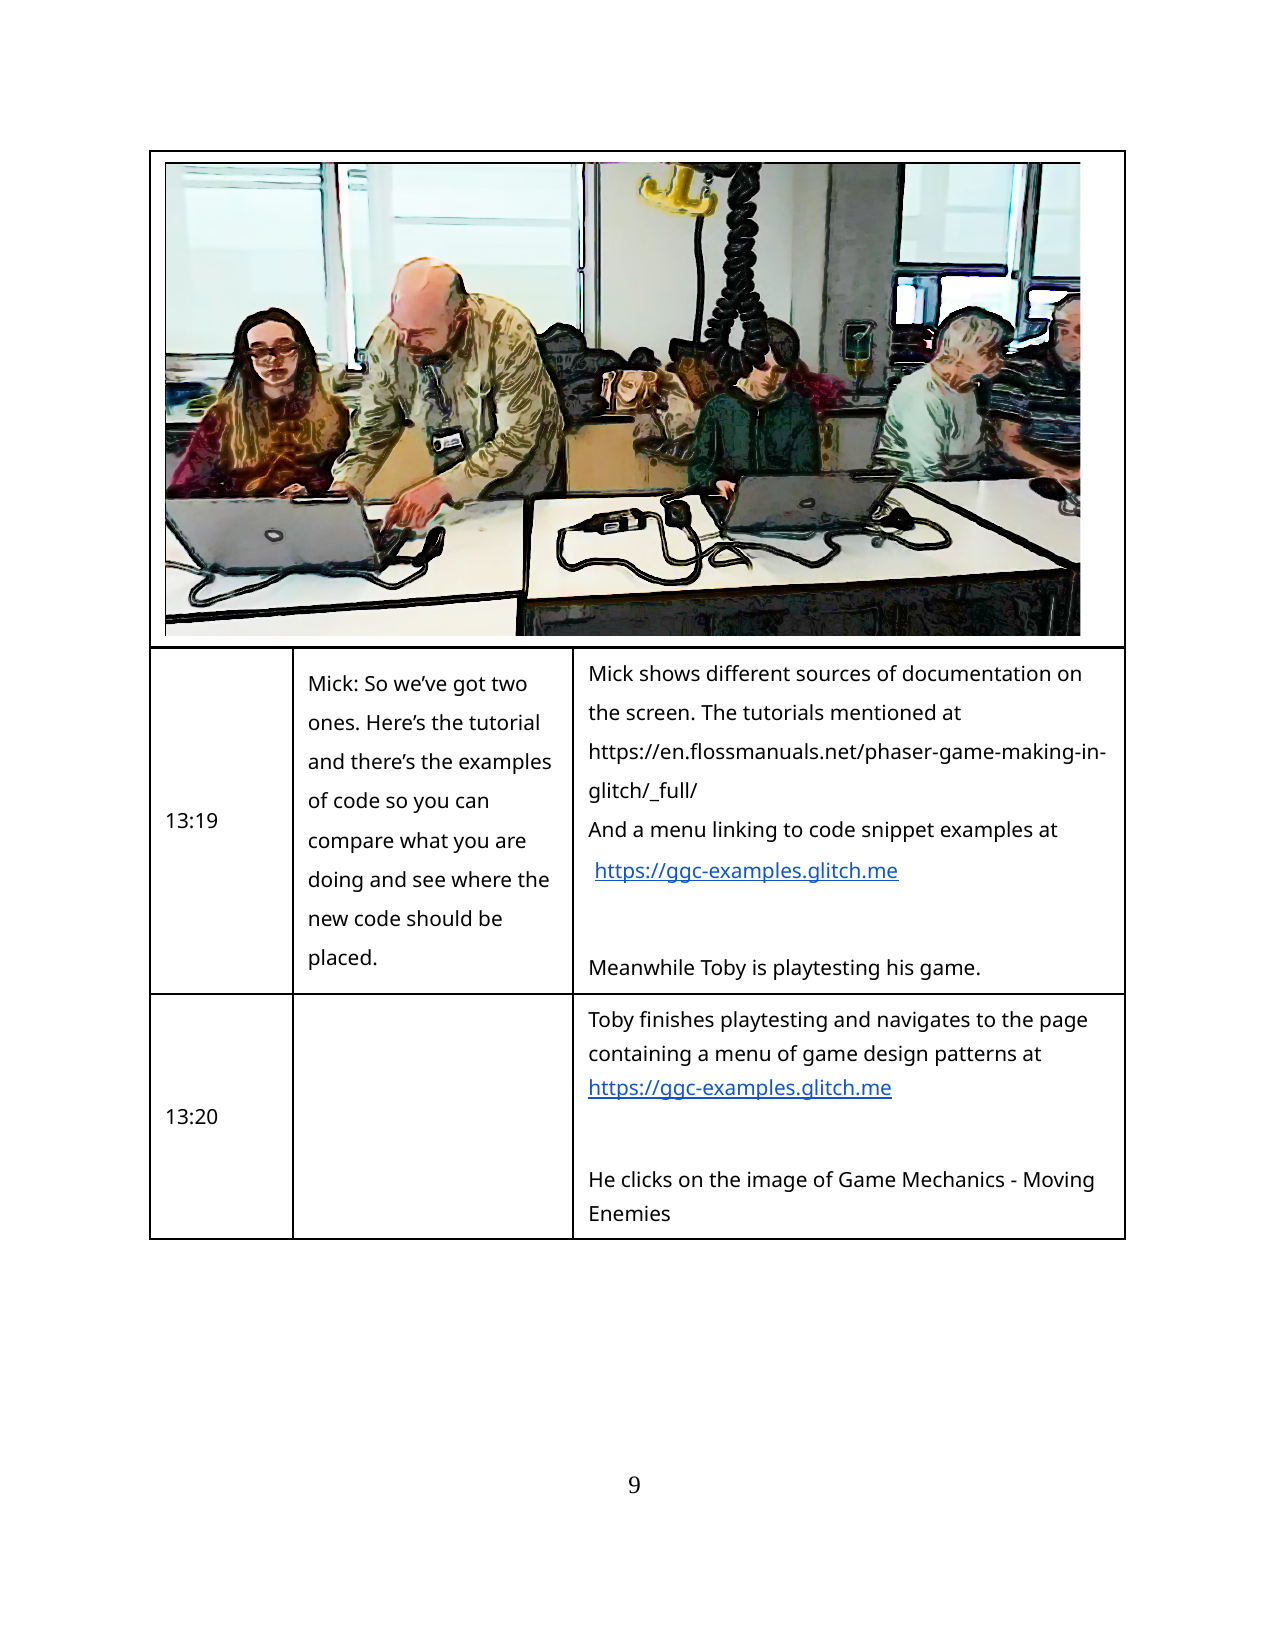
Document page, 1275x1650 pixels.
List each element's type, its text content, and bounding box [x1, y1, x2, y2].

table_cell Mick shows different sources of documentation on the screen. The tutorials mentioned at https://en.flossmanuals.net/phaser-game-making-in-glitch/_full/ And a menu linking to code snippet examples at https://ggc-examples.glitch.me Meanwhile Toby is playtesting his game. [574, 649, 1124, 992]
table_cell Mick: So we’ve got two ones. Here’s the tutorial and there’s the examples of code so you can compare what you are doing and see where the new code should be placed. [294, 649, 572, 992]
table_cell Toby finishes playtesting and navigates to the page containing a menu of game design patterns at https://ggc-examples.glitch.me He clicks on the image of Game Mechanics - Moving Enemies [574, 995, 1124, 1238]
table_cell [294, 995, 572, 1238]
table_cell 13:19 [151, 649, 292, 992]
table_cell [151, 152, 1124, 646]
table_cell 13:20 [151, 995, 292, 1238]
picture [165, 162, 1081, 636]
